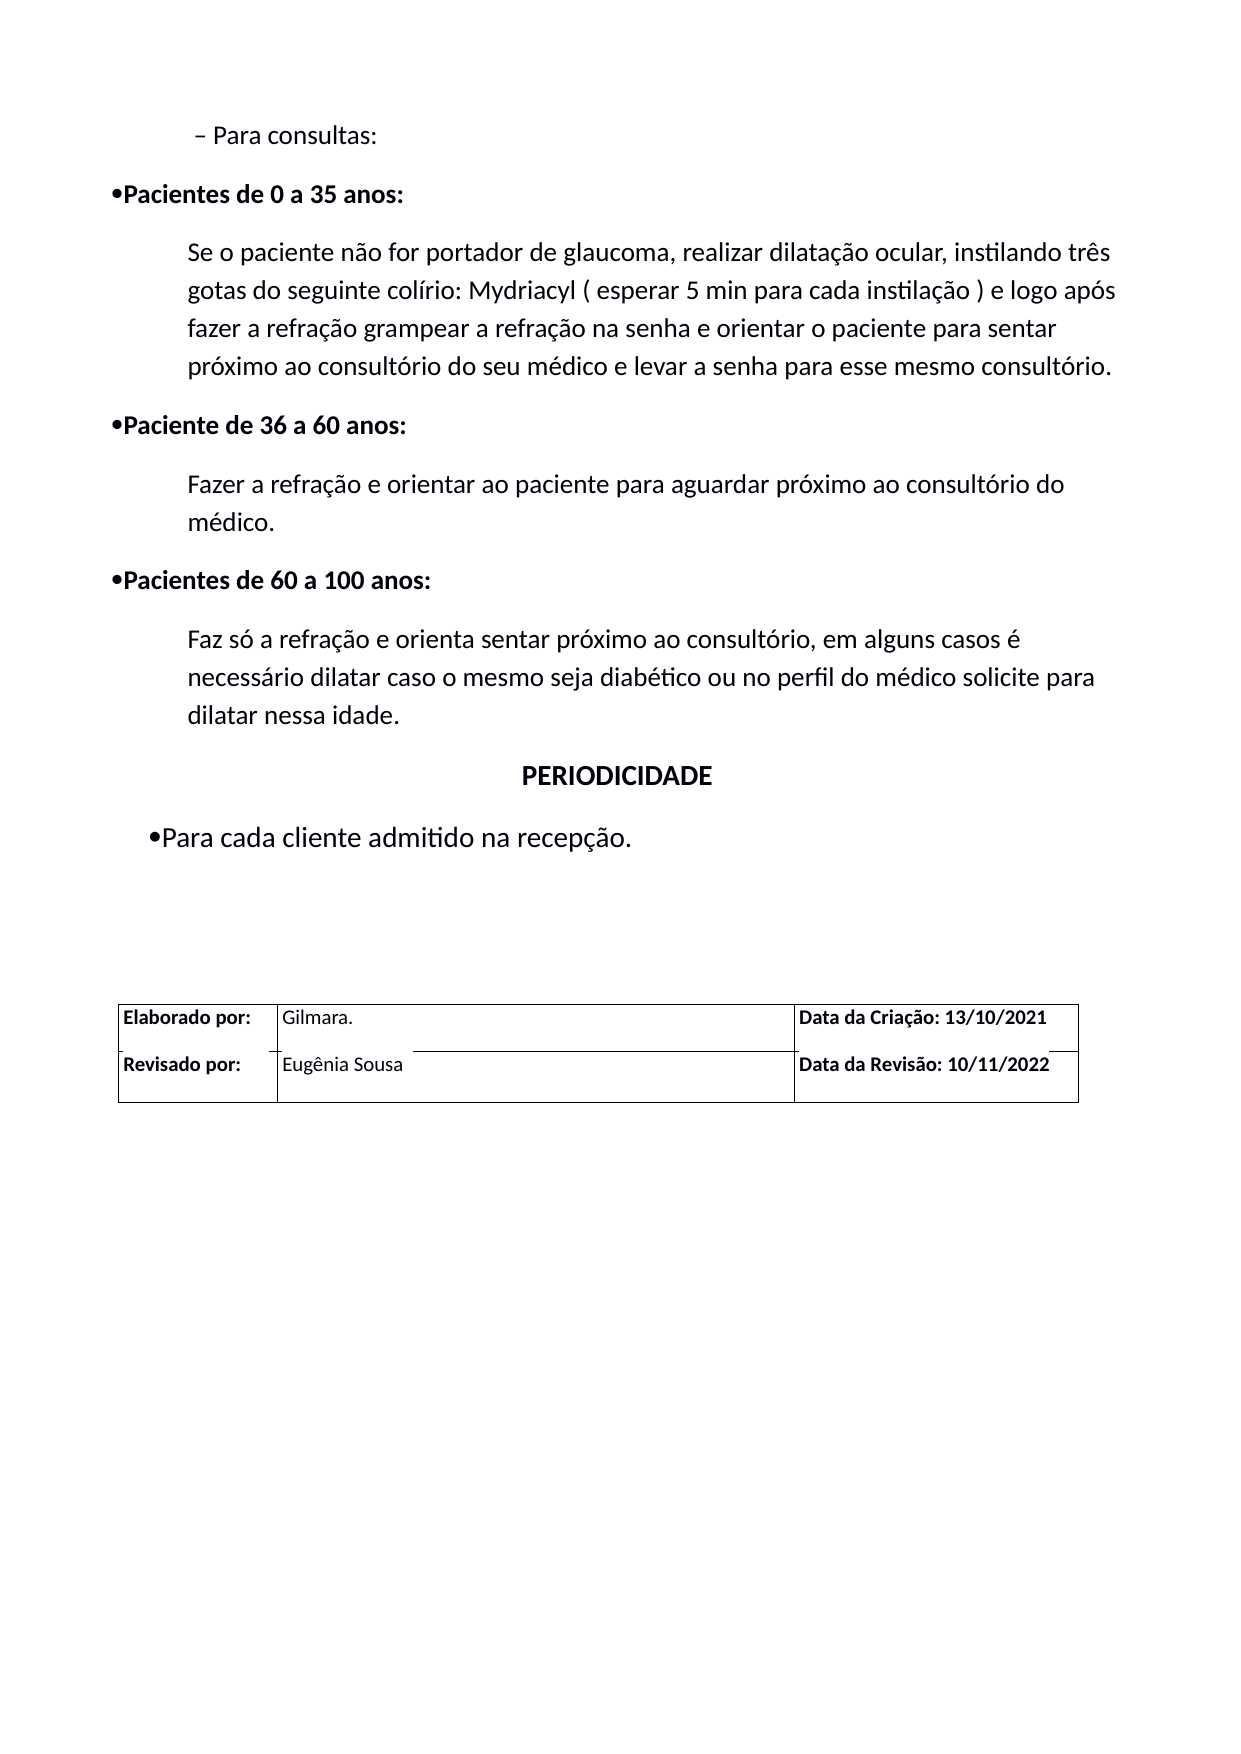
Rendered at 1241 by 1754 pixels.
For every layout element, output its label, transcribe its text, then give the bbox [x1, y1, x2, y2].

table_header Data da Criação: 13/10/2021 [795, 1005, 1078, 1051]
table_cell Data da Revisão: 10/11/2022 [795, 1052, 1078, 1102]
list Paciente de 36 a 60 anos: [112, 408, 1122, 441]
text Faz só a refração e orienta sentar próximo ao consultório, em alguns casos é necessário dilatar caso o mesmo seja diabético ou no perfil do médico solicite para dilatar nessa idade. [187, 622, 1122, 731]
table_header Elaborado por: [119, 1005, 277, 1051]
list Pacientes de 60 a 100 anos: [112, 563, 1122, 597]
text Fazer a refração e orientar ao paciente para aguardar próximo ao consultório do médico. [187, 467, 1122, 538]
text Se o paciente não for portador de glaucoma, realizar dilatação ocular, instilando três gotas do seguinte colírio: Mydriacyl ( esperar 5 min para cada instilação ) e logo após fazer a refração grampear a refração na senha e orientar o paciente para sentar próximo ao consultório do seu médico e levar a senha para esse mesmo consultório. [187, 236, 1122, 382]
table_header Gilmara. [278, 1005, 794, 1051]
list Para cada cliente admitido na recepção. [150, 819, 1122, 854]
table_cell Revisado por: [119, 1052, 277, 1102]
text PERIODICIDADE [112, 757, 1122, 792]
list Pacientes de 0 a 35 anos: [112, 177, 1122, 210]
text – Para consultas: [187, 118, 1122, 151]
table_cell Eugênia Sousa [278, 1052, 794, 1102]
